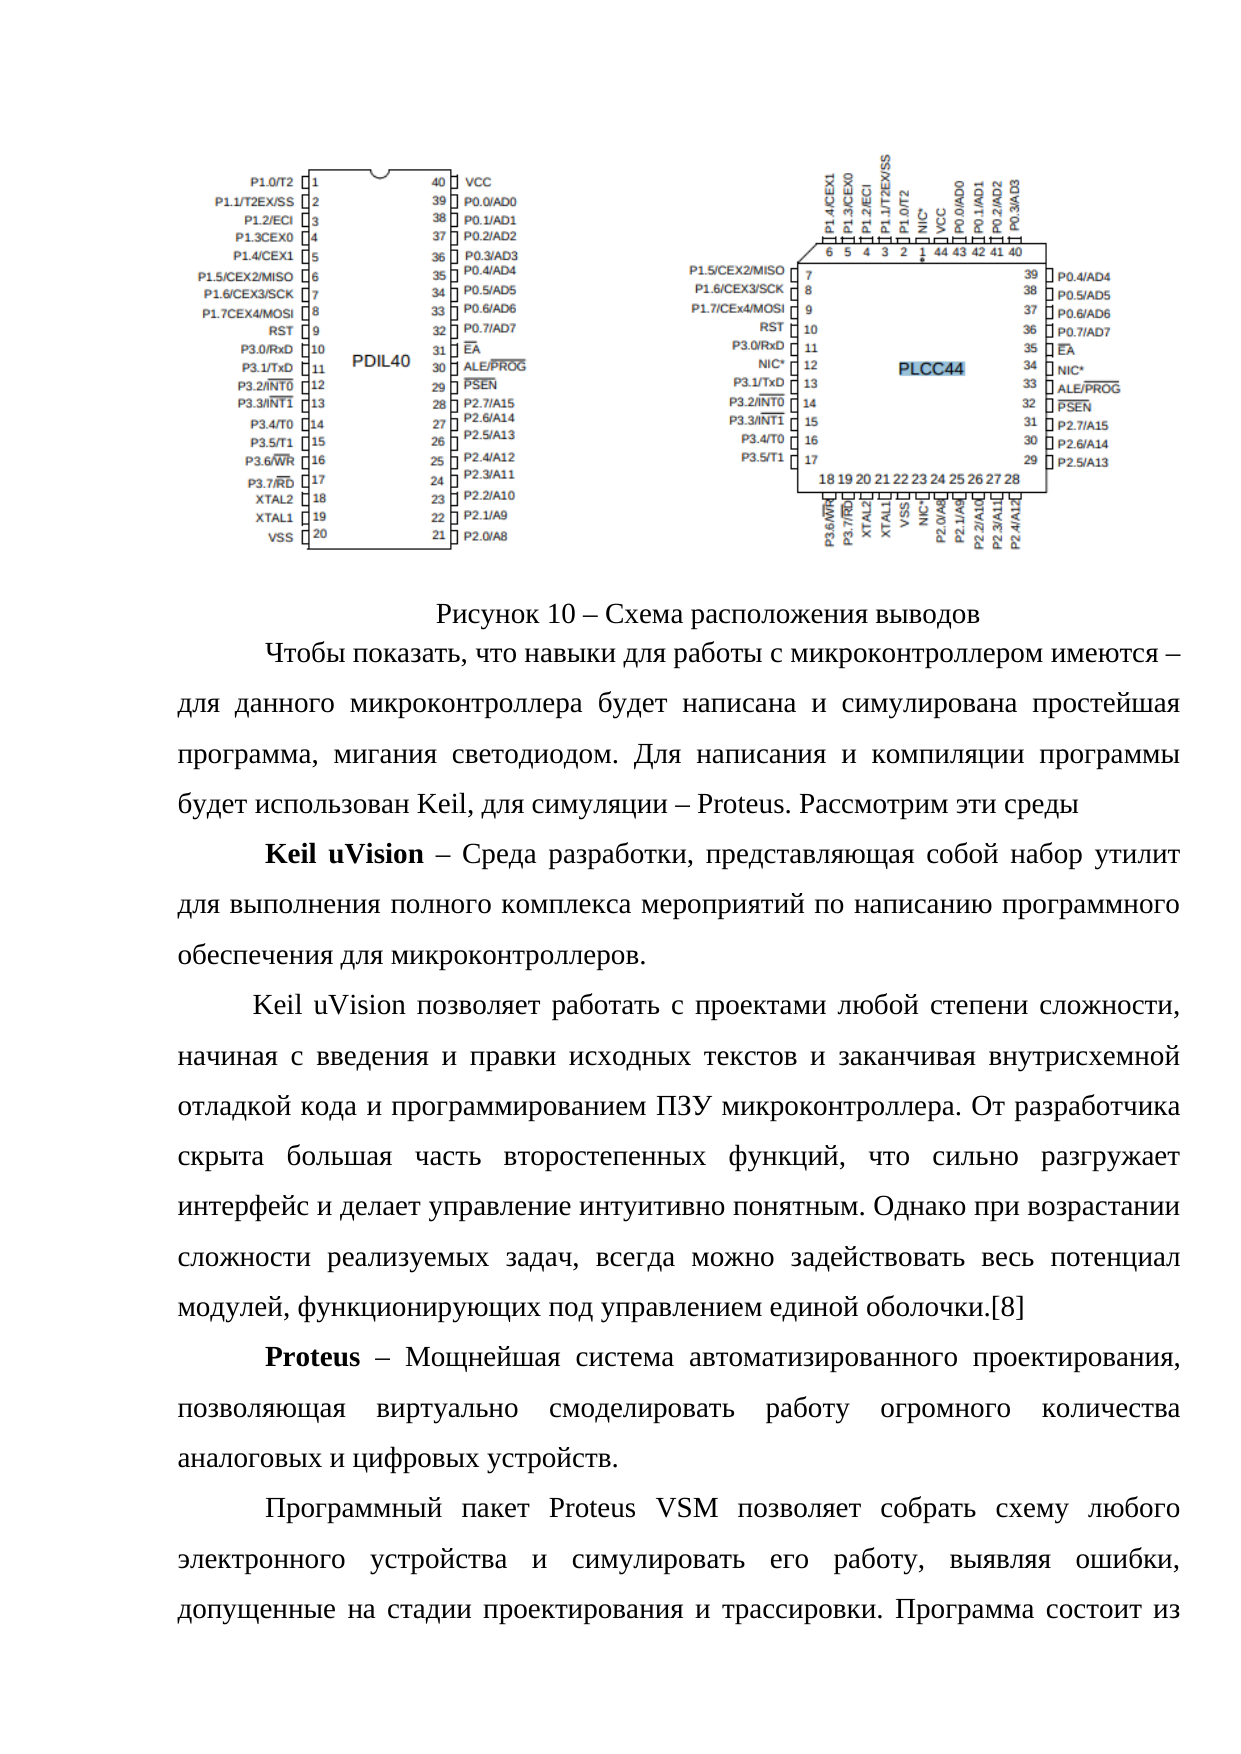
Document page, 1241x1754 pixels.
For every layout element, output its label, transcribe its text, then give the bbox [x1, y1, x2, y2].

picture [177, 147, 1152, 592]
text Proteus – Мощнейшая система автоматизированного проектирования, позволяющая виртуально смоделировать работу огромного количества аналоговых и цифровых устройств. [177, 1339, 1181, 1474]
text Keil uVision позволяет работать с проектами любой степени сложности, начиная с введения и правки исходных текстов и заканчивая внутрисхемной отладкой кода и программированием ПЗУ микроконтроллера. От разработчика скрыта большая часть второстепенных функций, что сильно разгружает интерфейс и делает управление интуитивно понятным. Однако при возрастании сложности реализуемых задач, всегда можно задействовать весь потенциал модулей, функционирующих под управлением единой оболочки.[8] [177, 987, 1181, 1323]
text Keil uVision – Среда разработки, представляющая собой набор утилит для выполнения полного комплекса мероприятий по написанию программного обеспечения для микроконтроллеров. [177, 836, 1181, 971]
text Рисунок 10 – Схема расположения выводов [177, 118, 1181, 630]
text Программный пакет Proteus VSM позволяет собрать схему любого электронного устройства и симулировать его работу, выявляя ошибки, допущенные на стадии проектирования и трассировки. Программа состоит из [177, 1490, 1181, 1624]
text Чтобы показать, что навыки для работы с микроконтроллером имеются – для данного микроконтроллера будет написана и симулирована простейшая программа, мигания светодиодом. Для написания и компиляции программы будет использован Keil, для симуляции – Proteus. Рассмотрим эти среды [177, 635, 1181, 819]
